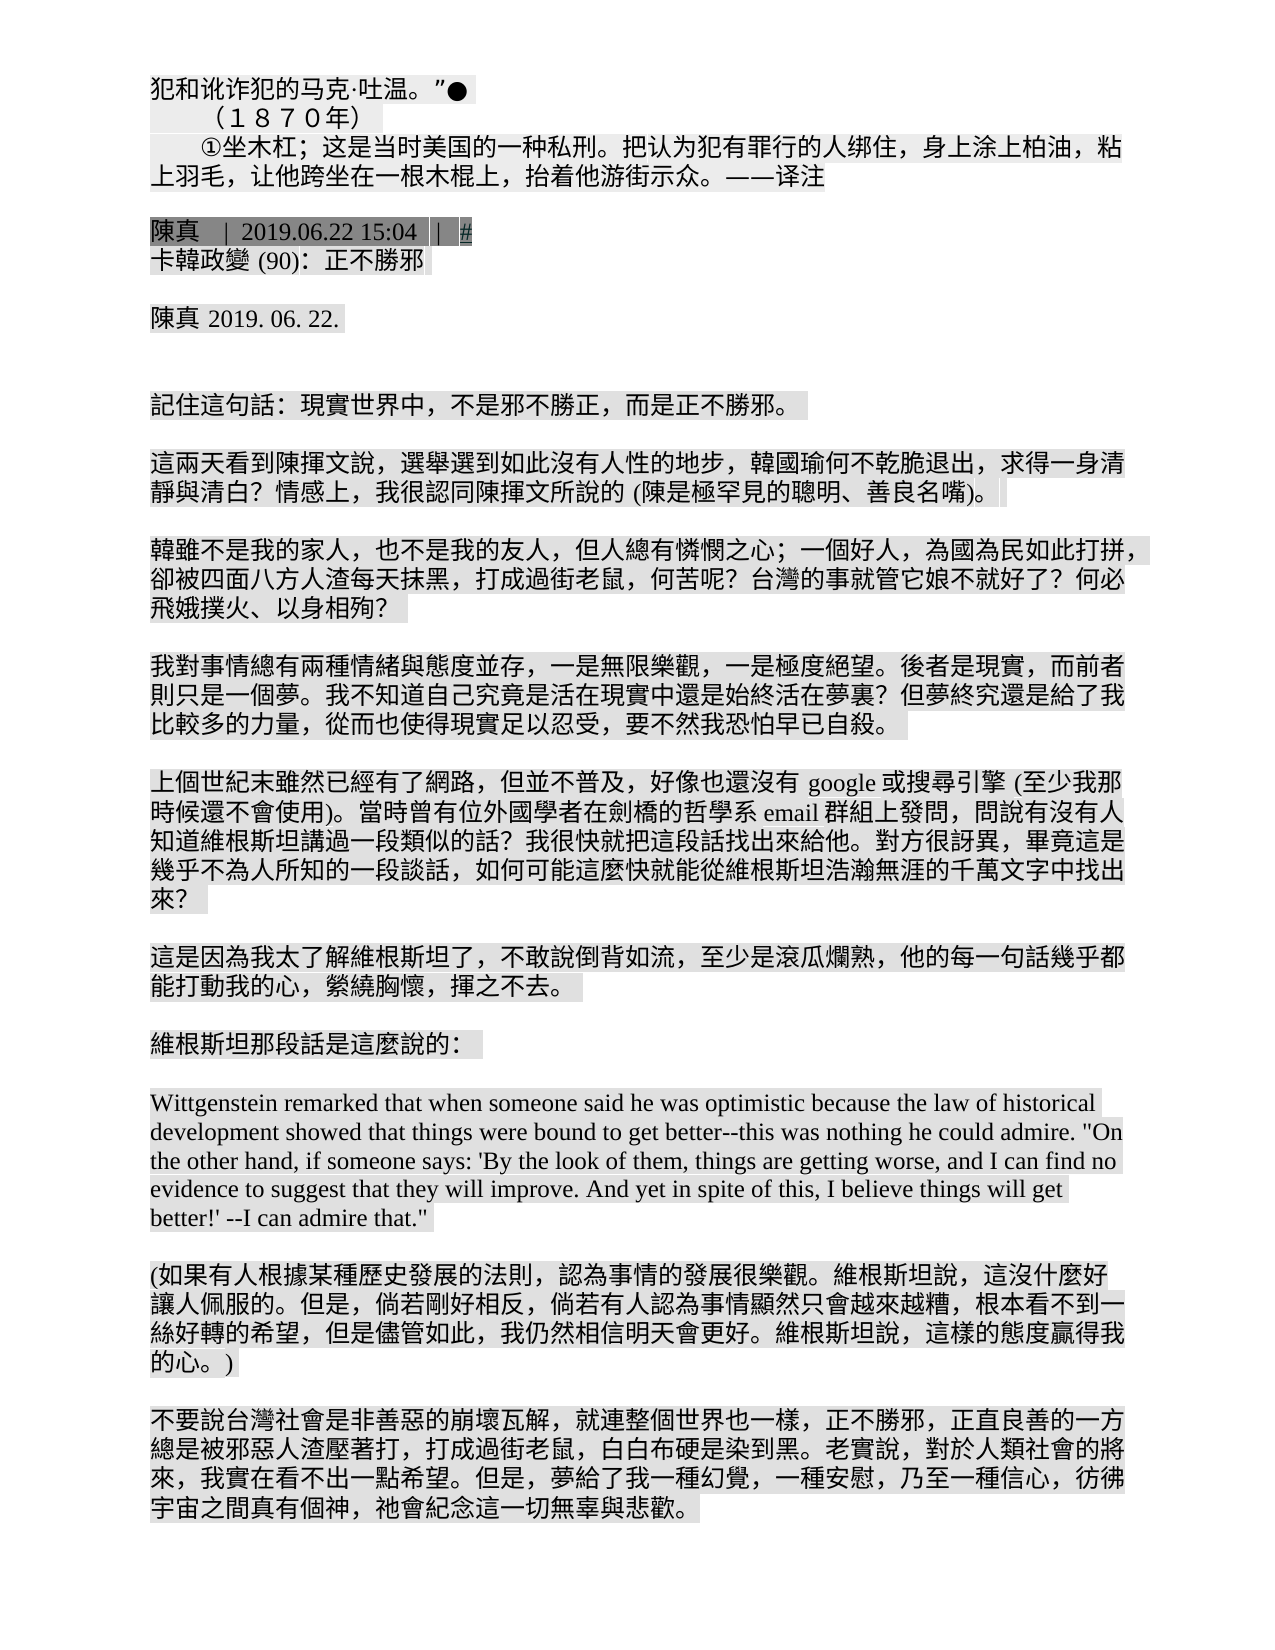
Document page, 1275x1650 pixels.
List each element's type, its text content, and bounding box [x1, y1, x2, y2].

text 卡韓政變 (90)：正不勝邪 陳真 2019. 06. 22. 記住這句話：現實世界中，不是邪不勝正，而是正不勝邪。 這兩天看到陳揮文說，選舉選到如此沒有人性的地步，韓國瑜何不乾脆退出，求得一身清靜與清白？情感上，我很認同陳揮文所說的 (陳是極罕見的聰明、善良名嘴)。 韓雖不是我的家人，也不是我的友人，但人總有憐憫之心；一個好人，為國為民如此打拼，卻被四面八方人渣每天抹黑，打成過街老鼠，何苦呢？台灣的事就管它娘不就好了？何必飛娥撲火、以身相殉？ 我對事情總有兩種情緒與態度並存，一是無限樂觀，一是極度絕望。後者是現實，而前者則只是一個夢。我不知道自己究竟是活在現實中還是始終活在夢裏？但夢終究還是給了我比較多的力量，從而也使得現實足以忍受，要不然我恐怕早已自殺。 上個世紀末雖然已經有了網路，但並不普及，好像也還沒有 google或搜尋引擎 (至少我那時候還不會使用)。當時曾有位外國學者在劍橋的哲學系email群組上發問，問說有沒有人知道維根斯坦講過一段類似的話？我很快就把這段話找出來給他。對方很訝異，畢竟這是幾乎不為人所知的一段談話，如何可能這麼快就能從維根斯坦浩瀚無涯的千萬文字中找出來？ 這是因為我太了解維根斯坦了，不敢說倒背如流，至少是滾瓜爛熟，他的每一句話幾乎都能打動我的心，縈繞胸懷，揮之不去。 維根斯坦那段話是這麼說的： Wittgenstein remarked that when someone said he was optimistic because the law of historical development showed that things were bound to get better--this was nothing he could admire. "On the other hand, if someone says: 'By the look of them, things are getting worse, and I can find no evidence to suggest that they will improve. And yet in spite of this, I believe things will get better!' --I can admire that." (如果有人根據某種歷史發展的法則，認為事情的發展很樂觀。維根斯坦說，這沒什麼好讓人佩服的。但是，倘若剛好相反，倘若有人認為事情顯然只會越來越糟，根本看不到一絲好轉的希望，但是儘管如此，我仍然相信明天會更好。維根斯坦說，這樣的態度贏得我的心。) 不要說台灣社會是非善惡的崩壞瓦解，就連整個世界也一樣，正不勝邪，正直良善的一方總是被邪惡人渣壓著打，打成過街老鼠，白白布硬是染到黑。老實說，對於人類社會的將來，我實在看不出一點希望。但是，夢給了我一種幻覺，一種安慰，乃至一種信心，彷彿宇宙之間真有個神，祂會紀念這一切無辜與悲歡。 [150, 246, 1125, 1523]
text 想起1870年馬克吐溫寫的短篇小說---竞选州长 ， 竞选州长 ■［美］马克．吐温 唐萌荪译 几个月之前，我被提名为纽约州州长候选人，代表独立党与斯坦华脱·勒·伍福特先生和约翰·特·霍夫曼先生竞选。我总觉得自己有超过这两位先生的显著的优点，那就是我的名声好。从报上容易看出：如果说这两位先生也曾知道爱护名声的好处，那是以往的事。近几年来，他们显然已将各种无耻罪行视为家常便饭。当时，我虽然对自己的长处暗自庆幸，但是一想到我自己的名字得和这些人的名字混在一起到处传播，总有一股不安的混浊潜流在我愉快心情的深处“翻搅”。我心里越来越不安，最后我给祖母写了封信，把这件事告诉她。她很快给我回了信，而且信写得很严峻，她说：“你生平没有做过一件对不起人的事——一件也没有做过。你看看报纸吧——一看就会明白伍福特和霍夫曼先生是一种什么样子的人，然后再看你愿不愿意把自己降低到他们那样的水平，跟他们一起竞选。” 这也正是我的想法！那晚我一夜没合眼。但我毕竟不能打退堂鼓。我已经完全卷进去了，只好战斗下去。 当我一边吃早饭，一边无精打采地翻阅报纸时，看到这样一段消息，说实在话，我以前还从来没有这样惊慌失措过： “伪证罪——那就是１８６３年，在交趾支那的瓦卡瓦克，有３４名证人证明马克·吐温先生犯有伪证罪，企图侵占一小块香蕉种植地，那是当地一位穷寡妇和她那群孤儿靠着活命的唯一资源。现在马克·吐温先生既然在众人面前出来竞选州长，那么他或许可以屈尊解释一下如下事情的经过。吐温先生不管是对自己或是对要求投票选举他的伟大人民，都有责任澄清此事的真相。他愿意这样做吗？” 我当时惊愕不已！竟有这样一种残酷无情的指控。我从来就没有到过交趾支那！我从来没听说过什么瓦卡瓦克！我也不知道什么香蕉种植地，正如我不知道什么是袋鼠一样！我不知道要怎么办才好，我简直要发疯了，却又毫无办法。那一天我什么事情也没做，就让日子白白溜过去了。第二天早晨，这家报纸再没说别的什么，只有这么一句话： “意味深长——大家都会注意到：吐温先生对交趾支那伪证案一事一直发人深省地保持缄默。” 〔备忘——在这场竞选运动中，这家报纸以后但凡提到我时，必称“臭名昭著的伪证犯吐温”。〕 接着是《新闻报》，登了这样一段话： “需要查清——是否请新州长候选人向急于等着要投他票的同胞们解释一下以下一件小事？那就是吐温先生在蒙大那州野营时，与他住在同一帐篷的伙伴经常丢失小东西，后来这些东西一件不少地都从吐温先生身上或“箱子”（即他卷藏杂物的报纸）里发现了。大家为他着想，不得不对他进行友好的告诫，在他身上涂满柏油，粘上羽毛，叫他坐木杠①，把他撵出去，并劝告他让出铺位，从此别再回来。他愿意解释这件事吗？” 难道还有比这种控告用心更加险恶的吗？我这辈子根本就没有到过蒙大那州呀。 〔此后，这家报纸照例叫我做“蒙大那的小偷吐温”。〕 于是，我开始变得一拿起报纸就有些提心吊胆起来，正如同你想睡觉时拿起一床毯子，可总是不放心，生怕那里面有条蛇似的。有一天，我看到这么一段消息： “谎言已被揭穿！——根据五方位区的密凯尔·奥弗拉纳根先生、华脱街的吉特·彭斯先生和约翰·艾伦先生三位的宣誓证书，现已证实：马克·吐温先生曾恶毒声称我们尊贵的领袖约翰·特·霍夫曼的祖父曾因拦路抢劫而被处绞刑一说，纯属粗暴无理之谎言，毫无事实根据。他毁谤亡人，以谰言玷污其美名，用这种下流手段来达到政治上的成功，使有道德之人甚为沮丧。当我们想到这一卑劣谎言必然会使死者无辜的亲友蒙受极大悲痛时，几乎要被迫煽动起被伤害和被侮辱的公众，立即对诽谤者施以非法的报复。但是我们不这样！还是让他去因受良心谴责而感到痛苦吧。（不过，如果公众义愤填膺，盲目胡来，对诽谤者进行人身伤害，很明显，陪审员不可能对此事件的凶手们定罪，法庭也不可能对他们加以惩罚。）” 最后这句巧妙的话很起作用，当天晚上当“被伤害和被侮辱的公众”从前进来时，吓得我赶紧从床上爬起来，从后门溜走。他们义愤填膺，来时捣毁家具和门窗，走时把能拿动的财物统统带走。然而，我可以手按《圣经》起誓：我从没诽谤过霍夫曼州长的祖父。而且直到那天为止，我从没听人说起过他，我自己也没提到过他。 〔顺便说一句，刊登上述新闻的那家报纸此后总是称我为“拐尸犯吐温”。〕 引起我注意的下一篇报上的文章是下面这段： “好个候选人——马克·吐温先生原定于昨晚独立党民众大会上作一次损伤对方的演说，却未履行其义务。他的医生打电报来称他被几匹狂奔的拉车的马撞倒，腿部两处负伤——卧床不起，痛苦难言等等，以及许多诸如此类的废话。独立党的党员们只好竭力听信这一拙劣的托词，假装不知道他们提名为候选人的这个放荡不羁的家伙未曾出席大会的真正原因。 有人见到，昨晚有一个人喝得酩酊大醉，摇摇晃晃地走进吐温先生下榻的旅馆。独立党人责无旁贷须证明那个醉鬼并非马克·吐温本人。这一下我们终于把他们抓住了。此事不容避而不答。人民以雷鸣般的呼声询问：‘那人是谁？’” 我的名字真的与这个丢脸的嫌疑联在一起，这是不可思议的，绝对地不可思议。我已经有整整三年没有喝过啤酒、葡萄酒或任何一种酒了。 〔这家报纸在下一期上大胆地称我为“酒疯子吐温先生”，而且我知道，它会一直这样称呼下去，但我当时看了竟毫无痛苦，足见这种局势对我有多大的影响。〕 那时我所收到的邮件中，匿名信占了重要的部分。那些信一般是这样写的： “被你从你寓所门口一脚踢开的那个要饭的老婆婆，现在怎么样了？” 好管闲事者 也有这样写的： “你干的一些事，除我之外没人知道，你最好拿出几块钱来孝敬鄙人，不然，报上有你好看的。” 惹不起 大致就是这类内容。如果还想听，我可以继续引用下去，直到使读者恶心。 不久，共和党的主要报纸“宣判”我犯了大规模的贿赂罪，而民主党最主要的报纸则把一桩大肆渲染敲诈案件硬“栽”在我头上。 〔这样，我又得到了两个头衔：“肮脏的贿赂犯吐温”和“令人恶心的讹诈犯吐温”。〕 这时候舆论哗然，纷纷要我“答复”所有对我提出的那些可怕的指控。这就使得我们党的报刊主编和领袖们都说，我如果再沉默不语，我的政治生命就要给毁了。好像要使他们的控诉更为迫切似的，就在第二天，一家报纸登了这样一段话： “明察此人！独立党这位候选人至今默不吭声。因为他不敢说话。对他的每条控告都有证据，并且那种足以说明问题的沉默一再承认了他的罪状，现在他永远翻不了案了。独立党的党员们，看看你们这位候选人吧！看看这位声名狼藉的伪证犯！这位蒙大那的小偷！这位拐尸犯！好好看一看你们这个具体化的酒疯子！你们这位肮脏的贿赂犯！你们这位令人恶心的讹诈犯！你们盯住他好好看一看，好好想一想——这个家伙犯下了这么可怕的罪行，得了这么一连串倒霉的称号，而且一条也不敢予以否认，看你们是否还愿意把自己公正的选票投给他！” 我无法摆脱这种困境，只得深怀耻辱，准备着手“答复”那一大堆毫无根据的指控和卑鄙下流的谎言。但是我始终没有完成这个任务，因为就在第二天，有一家报纸登出一个新的恐怖案件，再次对我进行恶意中伤，说因一家疯人院妨碍我家的人看风景，我就将这座疯人院烧掉，把院里的病人统统烧死了，这使我万分惊慌。接着又是一个控告，说我为了吞占我叔父的财产而将他毒死，并且要求立即挖开坟墓验尸。这使我几乎陷入了精神错乱的境地。在这些控告之上，还有人竟控告我在负责育婴堂事务时雇用老掉了牙的、昏庸的亲戚给育婴堂做饭。我拿不定主意了——真的拿不定主意了。最后，党派斗争的积怨对我的无耻迫害达到了自然而然的高潮：有人教唆９个刚刚在学走路的包括各种不同肤色、穿着各种各样的破烂衣服的小孩，冲到一次民众大会的讲台上来，紧紧抱住我的双腿，叫我做爸爸！ 我放弃了竞选。我降下旗帜投降。我不够竞选纽约州州长运动所要求的条件，所以，我呈递上退出候选人的声明，并怀着痛苦的心情签上我的名字： “你忠实的朋友，过去是正派人，现在却成了伪证犯、小偷、拐尸犯、酒疯子、贿赂犯和讹诈犯的马克·吐温。”● （１８７０年） ①坐木杠；这是当时美国的一种私刑。把认为犯有罪行的人绑住，身上涂上柏油，粘上羽毛，让他跨坐在一根木棍上，抬着他游街示众。——译注 [150, 75, 1125, 192]
text 陳真 | 2019.06.22 15:04 | # [150, 217, 1125, 246]
